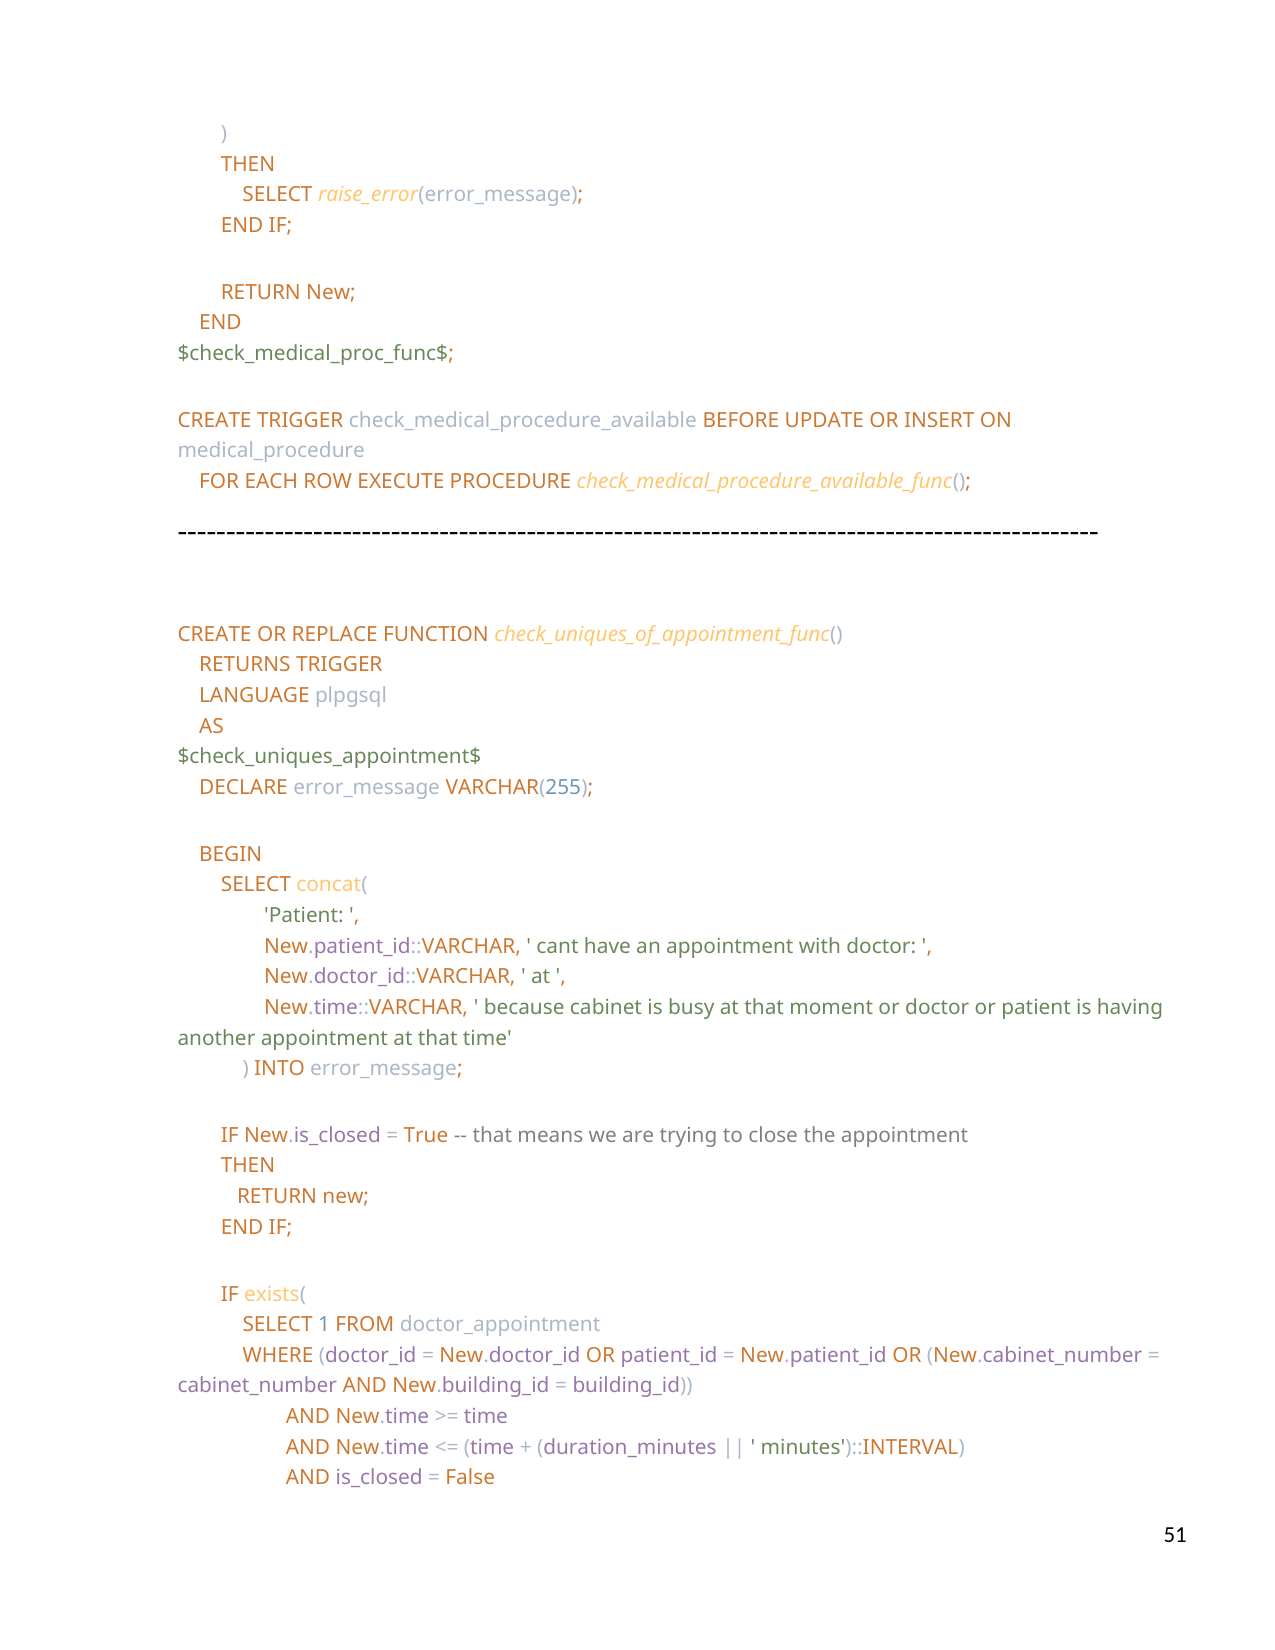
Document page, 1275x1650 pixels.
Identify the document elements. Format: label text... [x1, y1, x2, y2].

text ) THEN SELECT raise_error(error_message); END IF; RETURN New; END $check_medical_proc_func$; CREATE TRIGGER check_medical_procedure_available BEFORE UPDATE OR INSERT ON medical_procedure FOR EACH ROW EXECUTE PROCEDURE check_medical_procedure_available_func(); [177, 118, 1186, 494]
text ----------------------------------------------------------------------------------------------- [177, 513, 1186, 547]
text CREATE OR REPLACE FUNCTION check_uniques_of_appointment_func() RETURNS TRIGGER LANGUAGE plpgsql AS $check_uniques_appointment$ DECLARE error_message VARCHAR(255); BEGIN SELECT concat( 'Patient: ', New.patient_id::VARCHAR, ' cant have an appointment with doctor: ', New.doctor_id::VARCHAR, ' at ', New.time::VARCHAR, ' because cabinet is busy at that moment or doctor or patient is having another appointment at that time' ) INTO error_message; IF New.is_closed = True -- that means we are trying to close the appointment THEN RETURN new; END IF; IF exists( SELECT 1 FROM doctor_appointment WHERE (doctor_id = New.doctor_id OR patient_id = New.patient_id OR (New.cabinet_number = cabinet_number AND New.building_id = building_id)) AND New.time >= time AND New.time <= (time + (duration_minutes || ' minutes')::INTERVAL) AND is_closed = False [177, 619, 1186, 1491]
